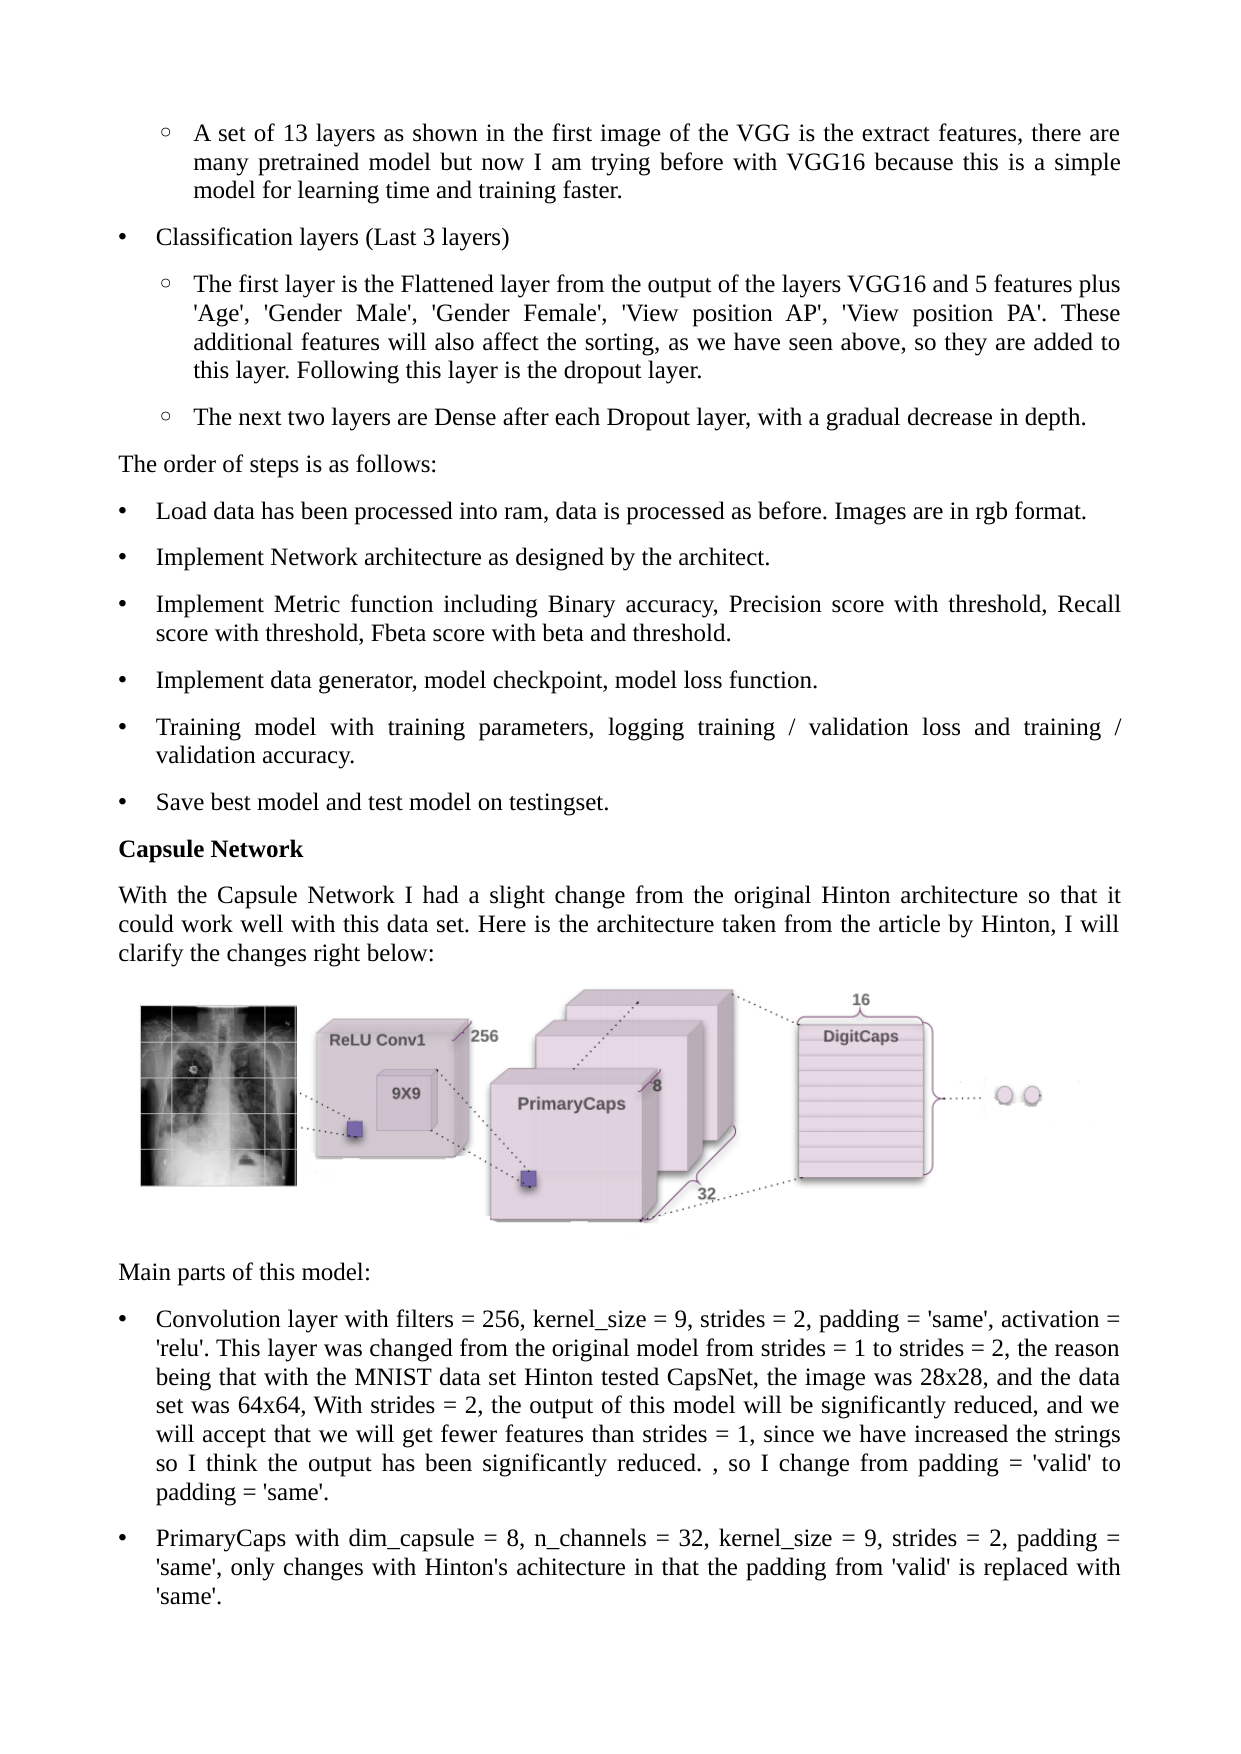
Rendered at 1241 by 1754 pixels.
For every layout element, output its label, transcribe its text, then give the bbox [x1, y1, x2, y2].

list A set of 13 layers as shown in the first image of the VGG is the extract features, there are many pretrained model but now I am trying before with VGG16 because this is a simple model for learning time and training faster. [156, 118, 1122, 204]
list Implement Metric function including Binary accuracy, Precision score with threshold, Recall score with threshold, Fbeta score with beta and threshold. [118, 589, 1122, 647]
text Main parts of this model: [118, 1258, 1122, 1286]
list Capsule Network [118, 834, 1122, 863]
list With the Capsule Network I had a slight change from the original Hinton architecture so that it could work well with this data set. Here is the architecture taken from the article by Hinton, I will clarify the changes right below: [118, 881, 1122, 967]
list Implement Network architecture as designed by the architect. [118, 542, 1122, 571]
text The order of steps is as follows: [118, 449, 1122, 478]
picture [118, 985, 1123, 1258]
list Convolution layer with filters = 256, kernel_size = 9, strides = 2, padding = 'same', activation = 'relu'. This layer was changed from the original model from strides = 1 to strides = 2, the reason being that with the MNIST data set Hinton tested CapsNet, the image was 28x28, and the data set was 64x64, With strides = 2, the output of this model will be significantly reduced, and we will accept that we will get fewer features than strides = 1, since we have increased the strings so I think the output has been significantly reduced. , so I change from padding = 'valid' to padding = 'same'. [118, 1304, 1122, 1506]
list Classification layers (Last 3 layers) [118, 222, 1122, 251]
list Training model with training parameters, logging training / validation loss and training / validation accuracy. [118, 712, 1122, 769]
list The next two layers are Dense after each Dropout layer, with a gradual decrease in depth. [156, 402, 1122, 431]
list The first layer is the Flattened layer from the output of the layers VGG16 and 5 features plus 'Age', 'Gender Male', 'Gender Female', 'View position AP', 'View position PA'. These additional features will also affect the sorting, as we have seen above, so they are added to this layer. Following this layer is the dropout layer. [156, 269, 1122, 384]
list PrimaryCaps with dim_capsule = 8, n_channels = 32, kernel_size = 9, strides = 2, padding = 'same', only changes with Hinton's achitecture in that the padding from 'valid' is replaced with 'same'. [118, 1523, 1122, 1610]
list Load data has been processed into ram, data is processed as before. Images are in rgb format. [118, 496, 1122, 524]
list Save best model and test model on testingset. [118, 787, 1122, 816]
list Implement data generator, model checkpoint, model loss function. [118, 665, 1122, 693]
